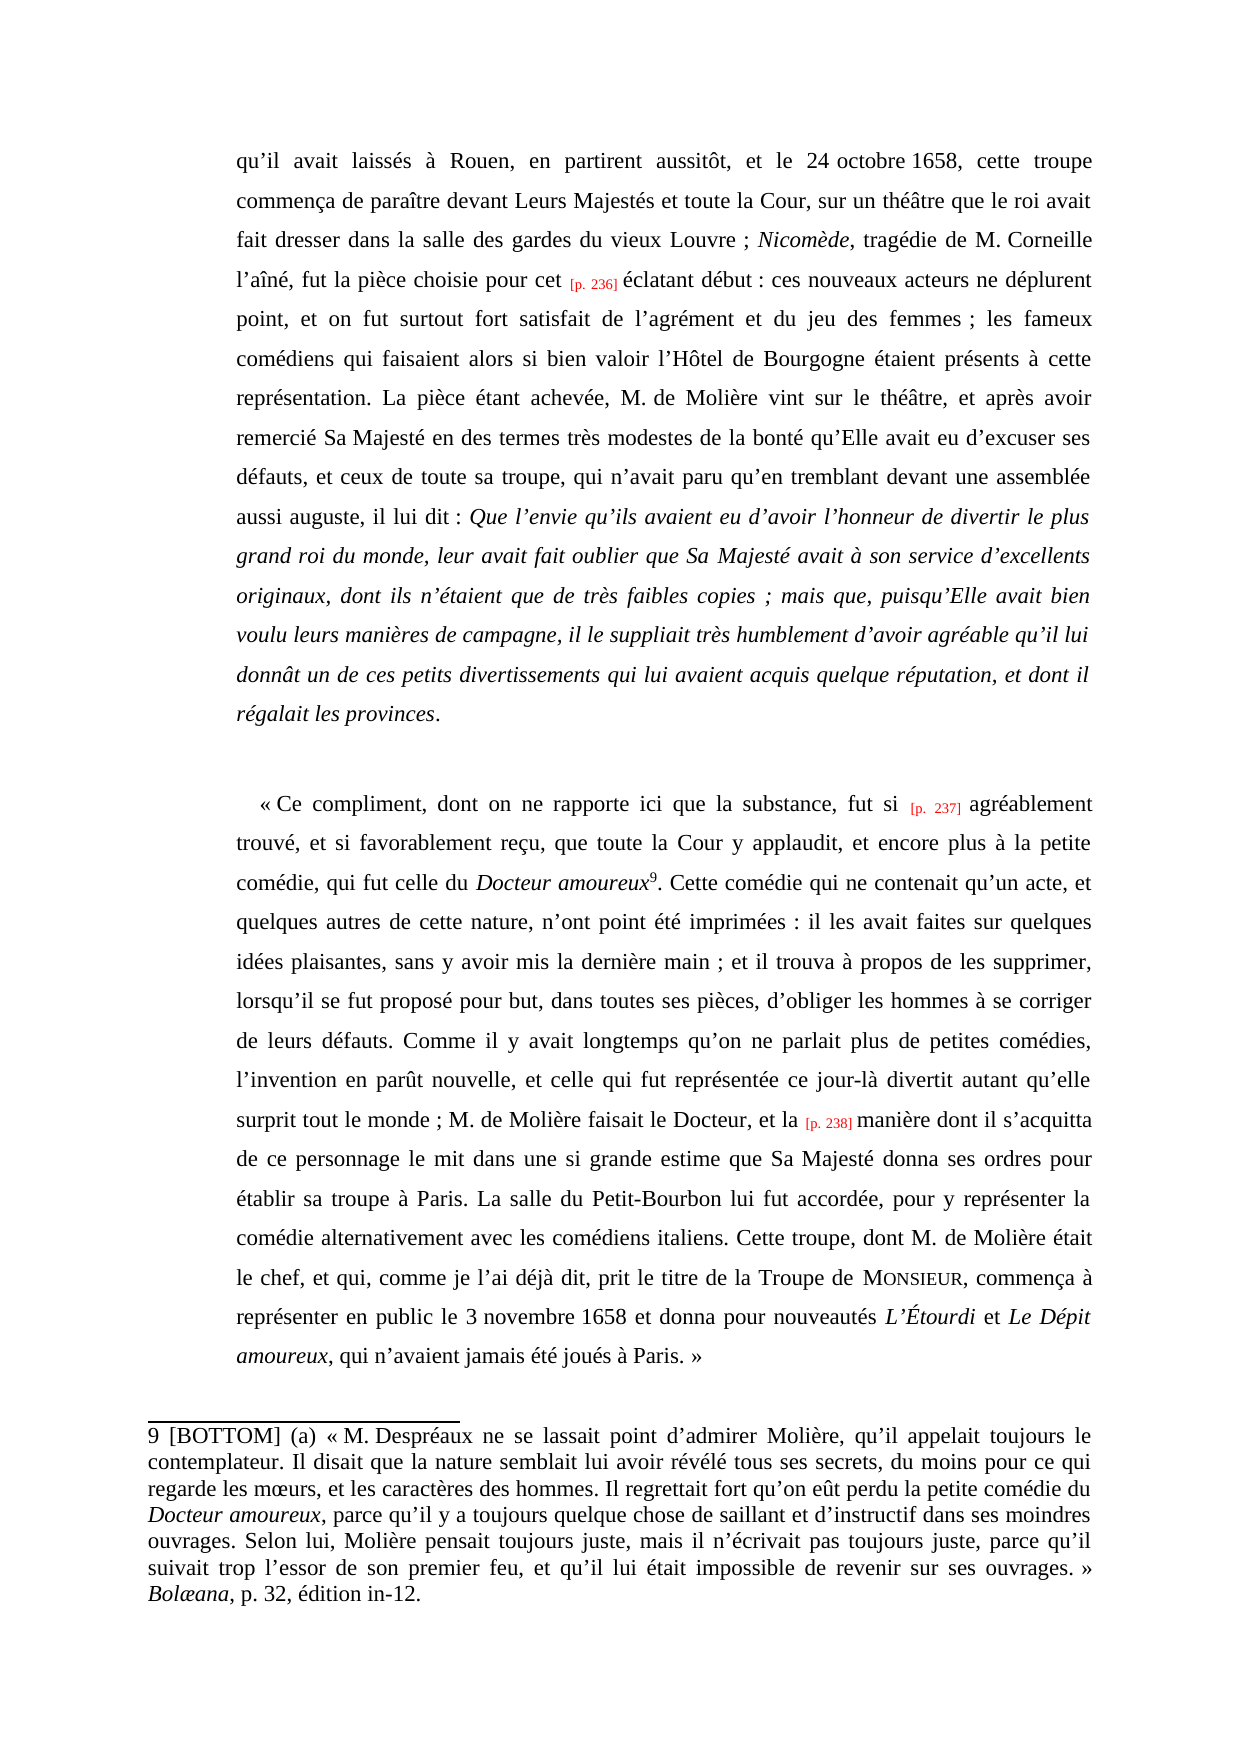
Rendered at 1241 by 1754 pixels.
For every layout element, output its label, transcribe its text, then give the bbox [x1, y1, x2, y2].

text qu’il avait laissés à Rouen, en partirent aussitôt, et le 24 octobre 1658, cette troupe commença de paraître devant Leurs Majestés et toute la Cour, sur un théâtre que le roi avait fait dresser dans la salle des gardes du vieux Louvre ; Nicomède, tragédie de M. Corneille l’aîné, fut la pièce choisie pour cet [p. 236] éclatant début : ces nouveaux acteurs ne déplurent point, et on fut surtout fort satisfait de l’agrément et du jeu des femmes ; les fameux comédiens qui faisaient alors si bien valoir l’Hôtel de Bourgogne étaient présents à cette représentation. La pièce étant achevée, M. de Molière vint sur le théâtre, et après avoir remercié Sa Majesté en des termes très modestes de la bonté qu’Elle avait eu d’excuser ses défauts, et ceux de toute sa troupe, qui n’avait paru qu’en tremblant devant une assemblée aussi auguste, il lui dit : Que l’envie qu’ils avaient eu d’avoir l’honneur de divertir le plus grand roi du monde, leur avait fait oublier que Sa Majesté avait à son service d’excellents originaux, dont ils n’étaient que de très faibles copies ; mais que, puisqu’Elle avait bien voulu leurs manières de campagne, il le suppliait très humblement d’avoir agréable qu’il lui donnât un de ces petits divertissements qui lui avaient acquis quelque réputation, et dont il régalait les provinces. [236, 148, 1093, 727]
text [BOTTOM] (a) « M. Despréaux ne se lassait point d’admirer Molière, qu’il appelait toujours le contemplateur. Il disait que la nature semblait lui avoir révélé tous ses secrets, du moins pour ce qui regarde les mœurs, et les caractères des hommes. Il regrettait fort qu’on eût perdu la petite comédie du Docteur amoureux, parce qu’il y a toujours quelque chose de saillant et d’instructif dans ses moindres ouvrages. Selon lui, Molière pensait toujours juste, mais il n’écrivait pas toujours juste, parce qu’il suivait trop l’essor de son premier feu, et qu’il lui était impossible de revenir sur ses ouvrages. » Bolæana, p. 32, édition in-12. [148, 1422, 1093, 1606]
text « Ce compliment, dont on ne rapporte ici que la substance, fut si [p. 237] agréablement trouvé, et si favorablement reçu, que toute la Cour y applaudit, et encore plus à la petite comédie, qui fut celle du Docteur amoureux. Cette comédie qui ne contenait qu’un acte, et quelques autres de cette nature, n’ont point été imprimées : il les avait faites sur quelques idées plaisantes, sans y avoir mis la dernière main ; et il trouva à propos de les supprimer, lorsqu’il se fut proposé pour but, dans toutes ses pièces, d’obliger les hommes à se corriger de leurs défauts. Comme il y avait longtemps qu’on ne parlait plus de petites comédies, l’invention en parût nouvelle, et celle qui fut représentée ce jour-là divertit autant qu’elle surprit tout le monde ; M. de Molière faisait le Docteur, et la [p. 238] manière dont il s’acquitta de ce personnage le mit dans une si grande estime que Sa Majesté donna ses ordres pour établir sa troupe à Paris. La salle du Petit-Bourbon lui fut accordée, pour y représenter la comédie alternativement avec les comédiens italiens. Cette troupe, dont M. de Molière était le chef, et qui, comme je l’ai déjà dit, prit le titre de la Troupe de Monsieur, commença à représenter en public le 3 novembre 1658 et donna pour nouveautés L’Étourdi et Le Dépit amoureux, qui n’avaient jamais été joués à Paris. » [236, 790, 1093, 1369]
